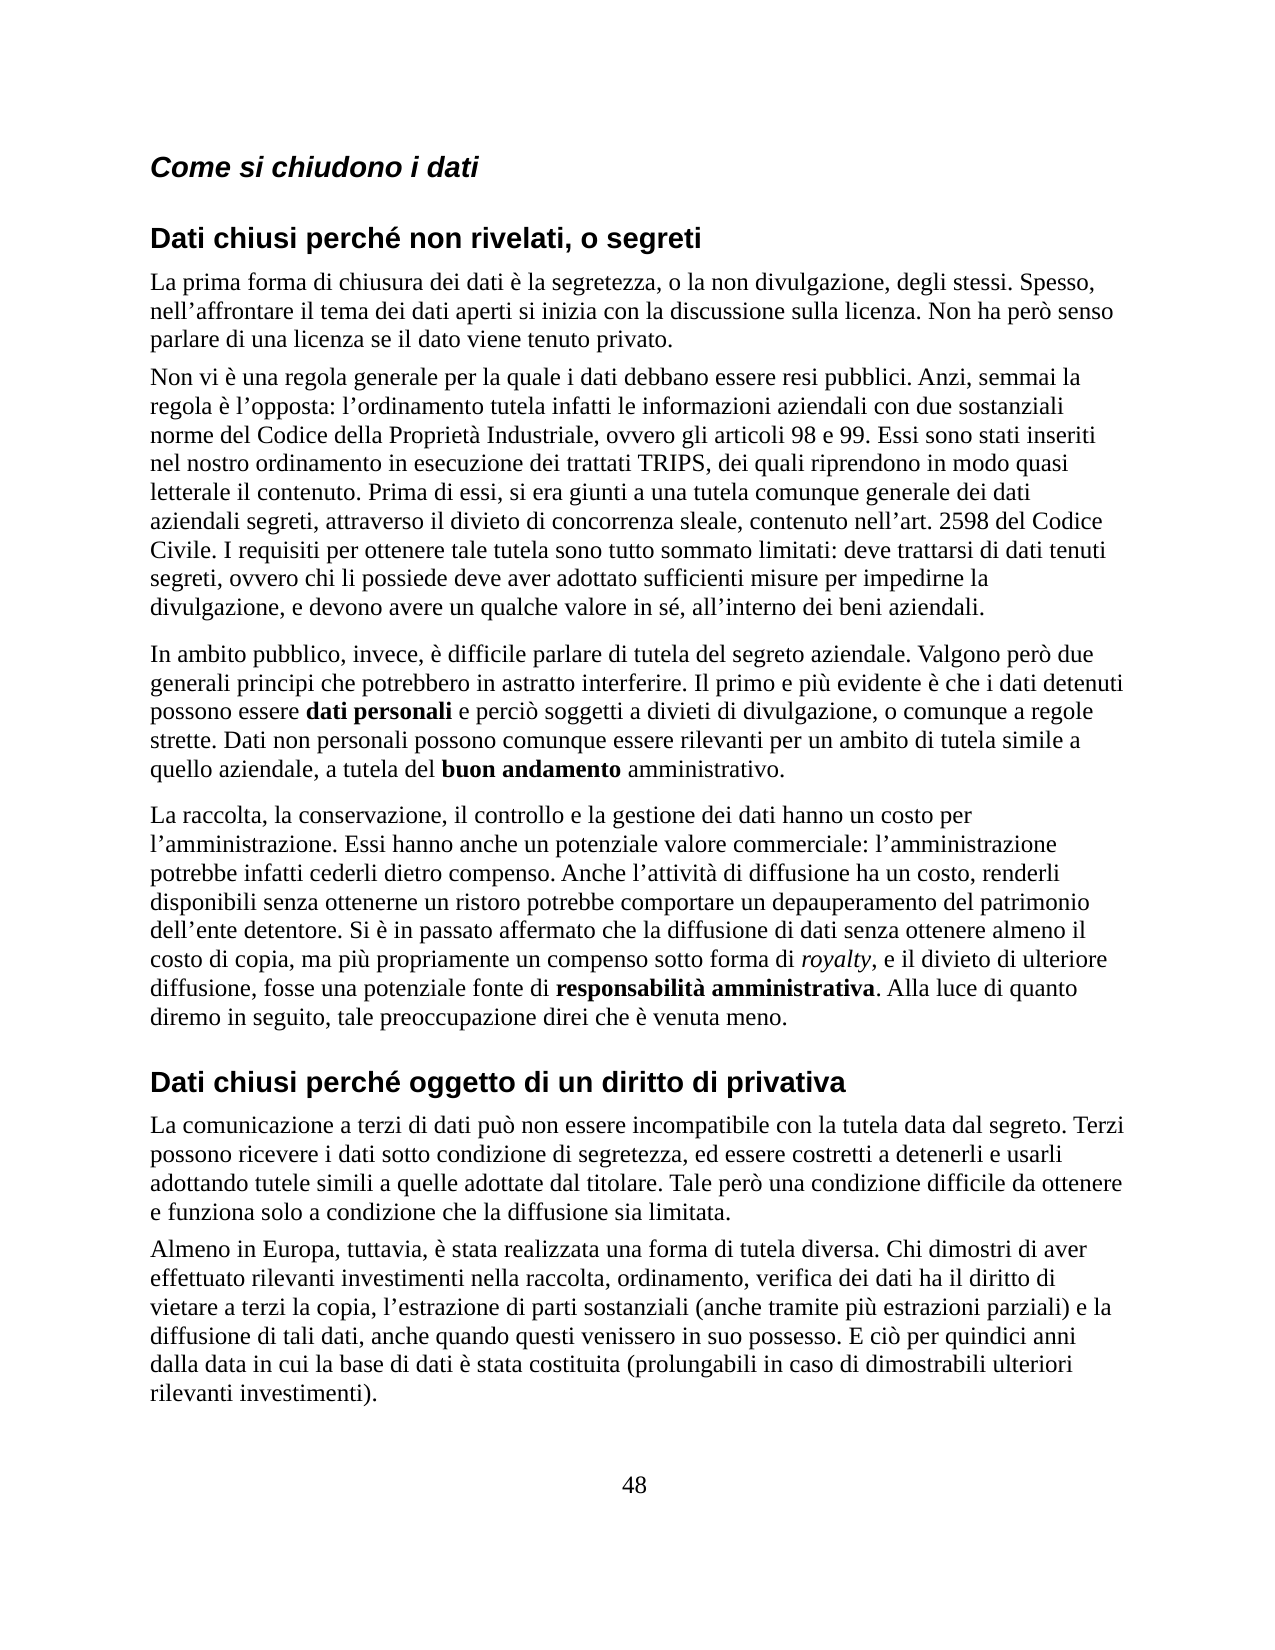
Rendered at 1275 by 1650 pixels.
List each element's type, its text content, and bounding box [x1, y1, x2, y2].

subtitle Come si chiudono i dati [150, 150, 1125, 183]
text Non vi è una regola generale per la quale i dati debbano essere resi pubblici. Anzi, semmai la regola è l’opposta: l’ordinamento tutela infatti le informazioni aziendali con due sostanziali norme del Codice della Proprietà Industriale, ovvero gli articoli 98 e 99. Essi sono stati inseriti nel nostro ordinamento in esecuzione dei trattati TRIPS, dei quali riprendono in modo quasi letterale il contenuto. Prima di essi, si era giunti a una tutela comunque generale dei dati aziendali segreti, attraverso il divieto di concorrenza sleale, contenuto nell’art. 2598 del Codice Civile. I requisiti per ottenere tale tutela sono tutto sommato limitati: deve trattarsi di dati tenuti segreti, ovvero chi li possiede deve aver adottato sufficienti misure per impedirne la divulgazione, e devono avere un qualche valore in sé, all’interno dei beni aziendali. [150, 362, 1125, 621]
subtitle Dati chiusi perché non rivelati, o segreti [150, 221, 1125, 254]
text La prima forma di chiusura dei dati è la segretezza, o la non divulgazione, degli stessi. Spesso, nell’affrontare il tema dei dati aperti si inizia con la discussione sulla licenza. Non ha però senso parlare di una licenza se il dato viene tenuto privato. [150, 267, 1125, 353]
text La comunicazione a terzi di dati può non essere incompatibile con la tutela data dal segreto. Terzi possono ricevere i dati sotto condizione di segretezza, ed essere costretti a detenerli e usarli adottando tutele simili a quelle adottate dal titolare. Tale però una condizione difficile da ottenere e funziona solo a condizione che la diffusione sia limitata. [150, 1111, 1125, 1226]
text In ambito pubblico, invece, è difficile parlare di tutela del segreto aziendale. Valgono però due generali principi che potrebbero in astratto interferire. Il primo e più evidente è che i dati detenuti possono essere dati personali e perciò soggetti a divieti di divulgazione, o comunque a regole strette. Dati non personali possono comunque essere rilevanti per un ambito di tutela simile a quello aziendale, a tutela del buon andamento amministrativo. [150, 639, 1125, 783]
text La raccolta, la conservazione, il controllo e la gestione dei dati hanno un costo per l’amministrazione. Essi hanno anche un potenziale valore commerciale: l’amministrazione potrebbe infatti cederli dietro compenso. Anche l’attività di diffusione ha un costo, renderli disponibili senza ottenerne un ristoro potrebbe comportare un depauperamento del patrimonio dell’ente detentore. Si è in passato affermato che la diffusione di dati senza ottenere almeno il costo di copia, ma più propriamente un compenso sotto forma di royalty, e il divieto di ulteriore diffusione, fosse una potenziale fonte di responsabilità amministrativa. Alla luce di quanto diremo in seguito, tale preoccupazione direi che è venuta meno. [150, 801, 1125, 1031]
subtitle Dati chiusi perché oggetto di un diritto di privativa [150, 1064, 1125, 1098]
text Almeno in Europa, tuttavia, è stata realizzata una forma di tutela diversa. Chi dimostri di aver effettuato rilevanti investimenti nella raccolta, ordinamento, verifica dei dati ha il diritto di vietare a terzi la copia, l’estrazione di parti sostanziali (anche tramite più estrazioni parziali) e la diffusione di tali dati, anche quando questi venissero in suo possesso. E ciò per quindici anni dalla data in cui la base di dati è stata costituita (prolungabili in caso di dimostrabili ulteriori rilevanti investimenti). [150, 1234, 1125, 1407]
